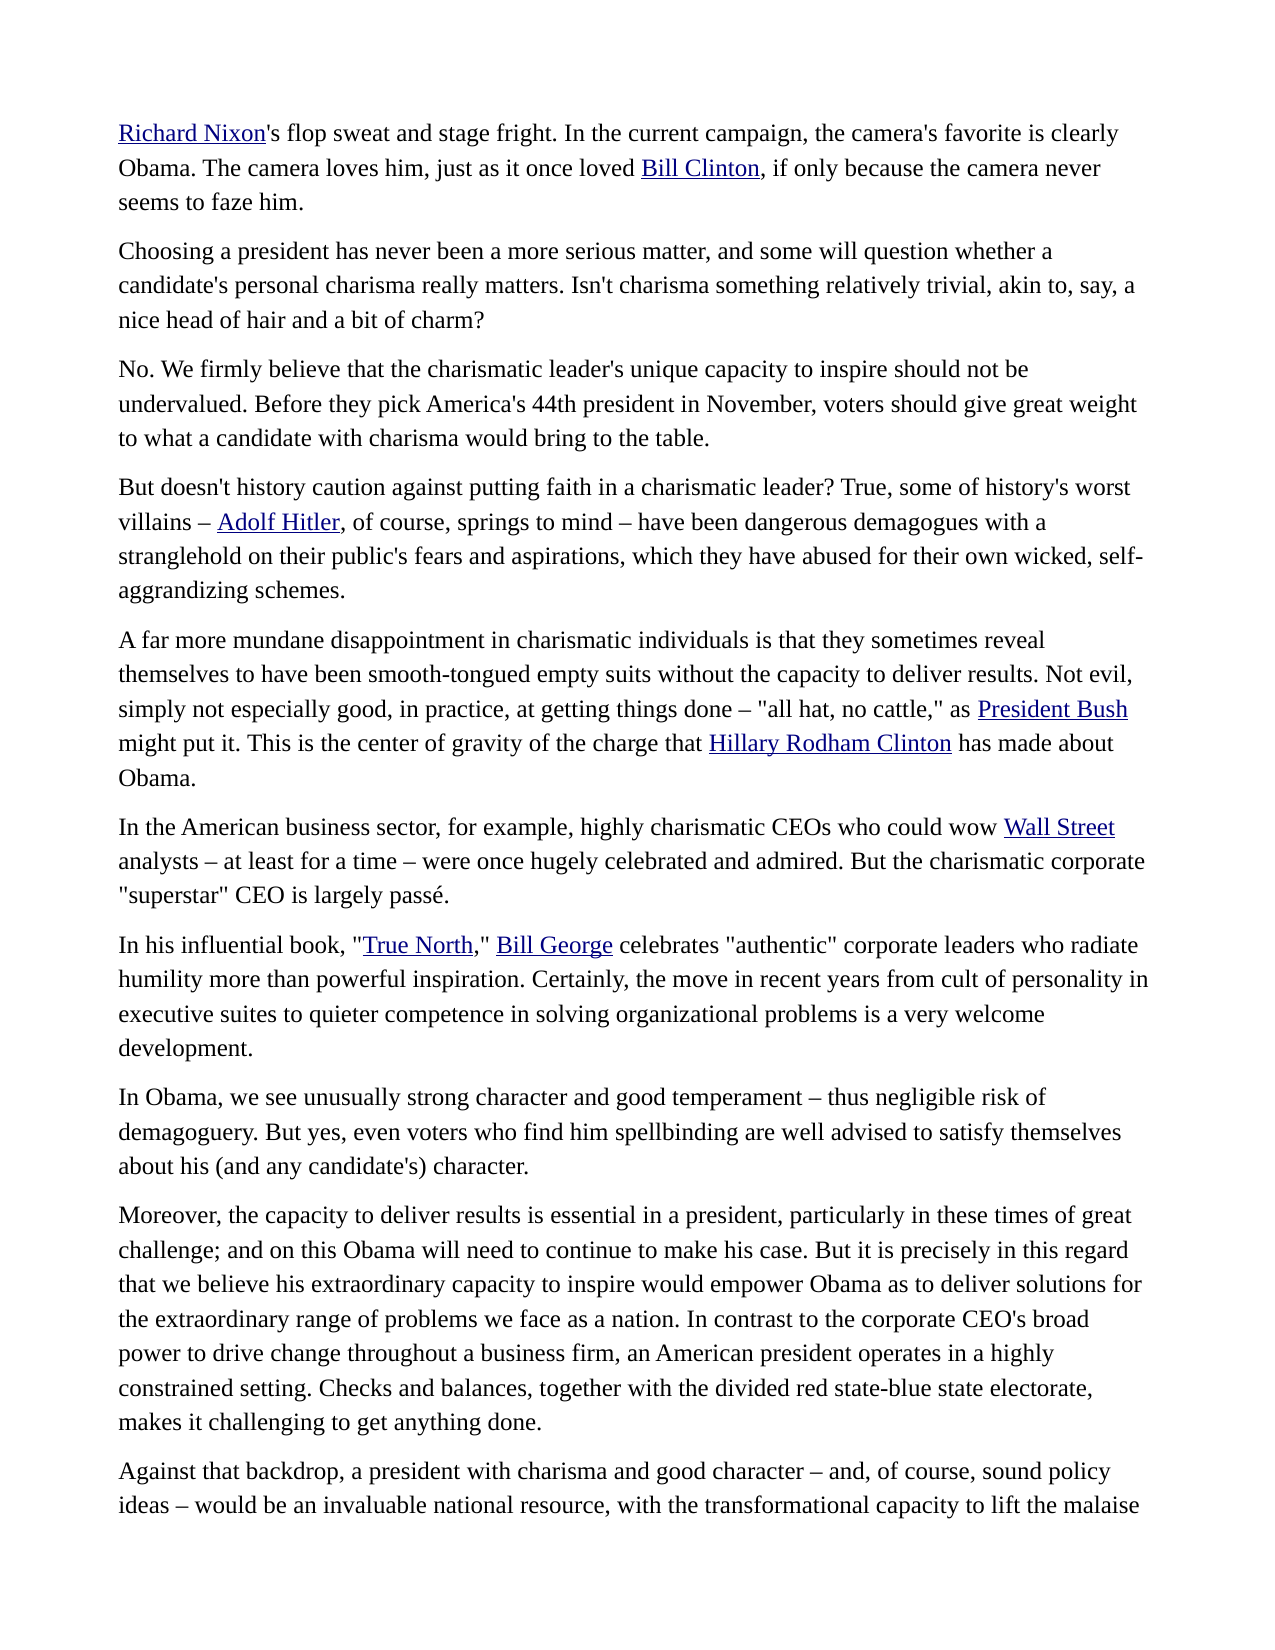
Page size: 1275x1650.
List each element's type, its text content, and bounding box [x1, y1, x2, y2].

text In Obama, we see unusually strong character and good temperament – thus negligible risk of demagoguery. But yes, even voters who find him spellbinding are well advised to satisfy themselves about his (and any candidate's) character. [118, 1082, 1157, 1180]
text Choosing a president has never been a more serious matter, and some will question whether a candidate's personal charisma really matters. Isn't charisma something relatively trivial, akin to, say, a nice head of hair and a bit of charm? [118, 236, 1157, 334]
text In his influential book, "True North," Bill George celebrates "authentic" corporate leaders who radiate humility more than powerful inspiration. Certainly, the move in recent years from cult of personality in executive suites to quieter competence in solving organizational problems is a very welcome development. [118, 930, 1157, 1062]
text No. We firmly believe that the charismatic leader's unique capacity to inspire should not be undervalued. Before they pick America's 44th president in November, voters should give great weight to what a candidate with charisma would bring to the table. [118, 354, 1157, 452]
text Against that backdrop, a president with charisma and good character – and, of course, sound policy ideas – would be an invaluable national resource, with the transformational capacity to lift the malaise [118, 1456, 1157, 1519]
text Richard Nixon's flop sweat and stage fright. In the current campaign, the camera's favorite is clearly Obama. The camera loves him, just as it once loved Bill Clinton, if only because the camera never seems to faze him. [118, 118, 1157, 216]
text A far more mundane disappointment in charismatic individuals is that they sometimes reveal themselves to have been smooth-tongued empty suits without the capacity to deliver results. Not evil, simply not especially good, in practice, at getting things done – "all hat, no cattle," as President Bush might put it. This is the center of gravity of the charge that Hillary Rodham Clinton has made about Obama. [118, 625, 1157, 791]
text Moreover, the capacity to deliver results is essential in a president, particularly in these times of great challenge; and on this Obama will need to continue to make his case. But it is precisely in this regard that we believe his extraordinary capacity to inspire would empower Obama as to deliver solutions for the extraordinary range of problems we face as a nation. In contrast to the corporate CEO's broad power to drive change throughout a business firm, an American president operates in a highly constrained setting. Checks and balances, together with the divided red state-blue state electorate, makes it challenging to get anything done. [118, 1200, 1157, 1436]
text But doesn't history caution against putting faith in a charismatic leader? True, some of history's worst villains – Adolf Hitler, of course, springs to mind – have been dangerous demagogues with a stranglehold on their public's fears and aspirations, which they have abused for their own wicked, self-aggrandizing schemes. [118, 472, 1157, 604]
text In the American business sector, for example, highly charismatic CEOs who could wow Wall Street analysts – at least for a time – were once hugely celebrated and admired. But the charismatic corporate "superstar" CEO is largely passé. [118, 812, 1157, 909]
